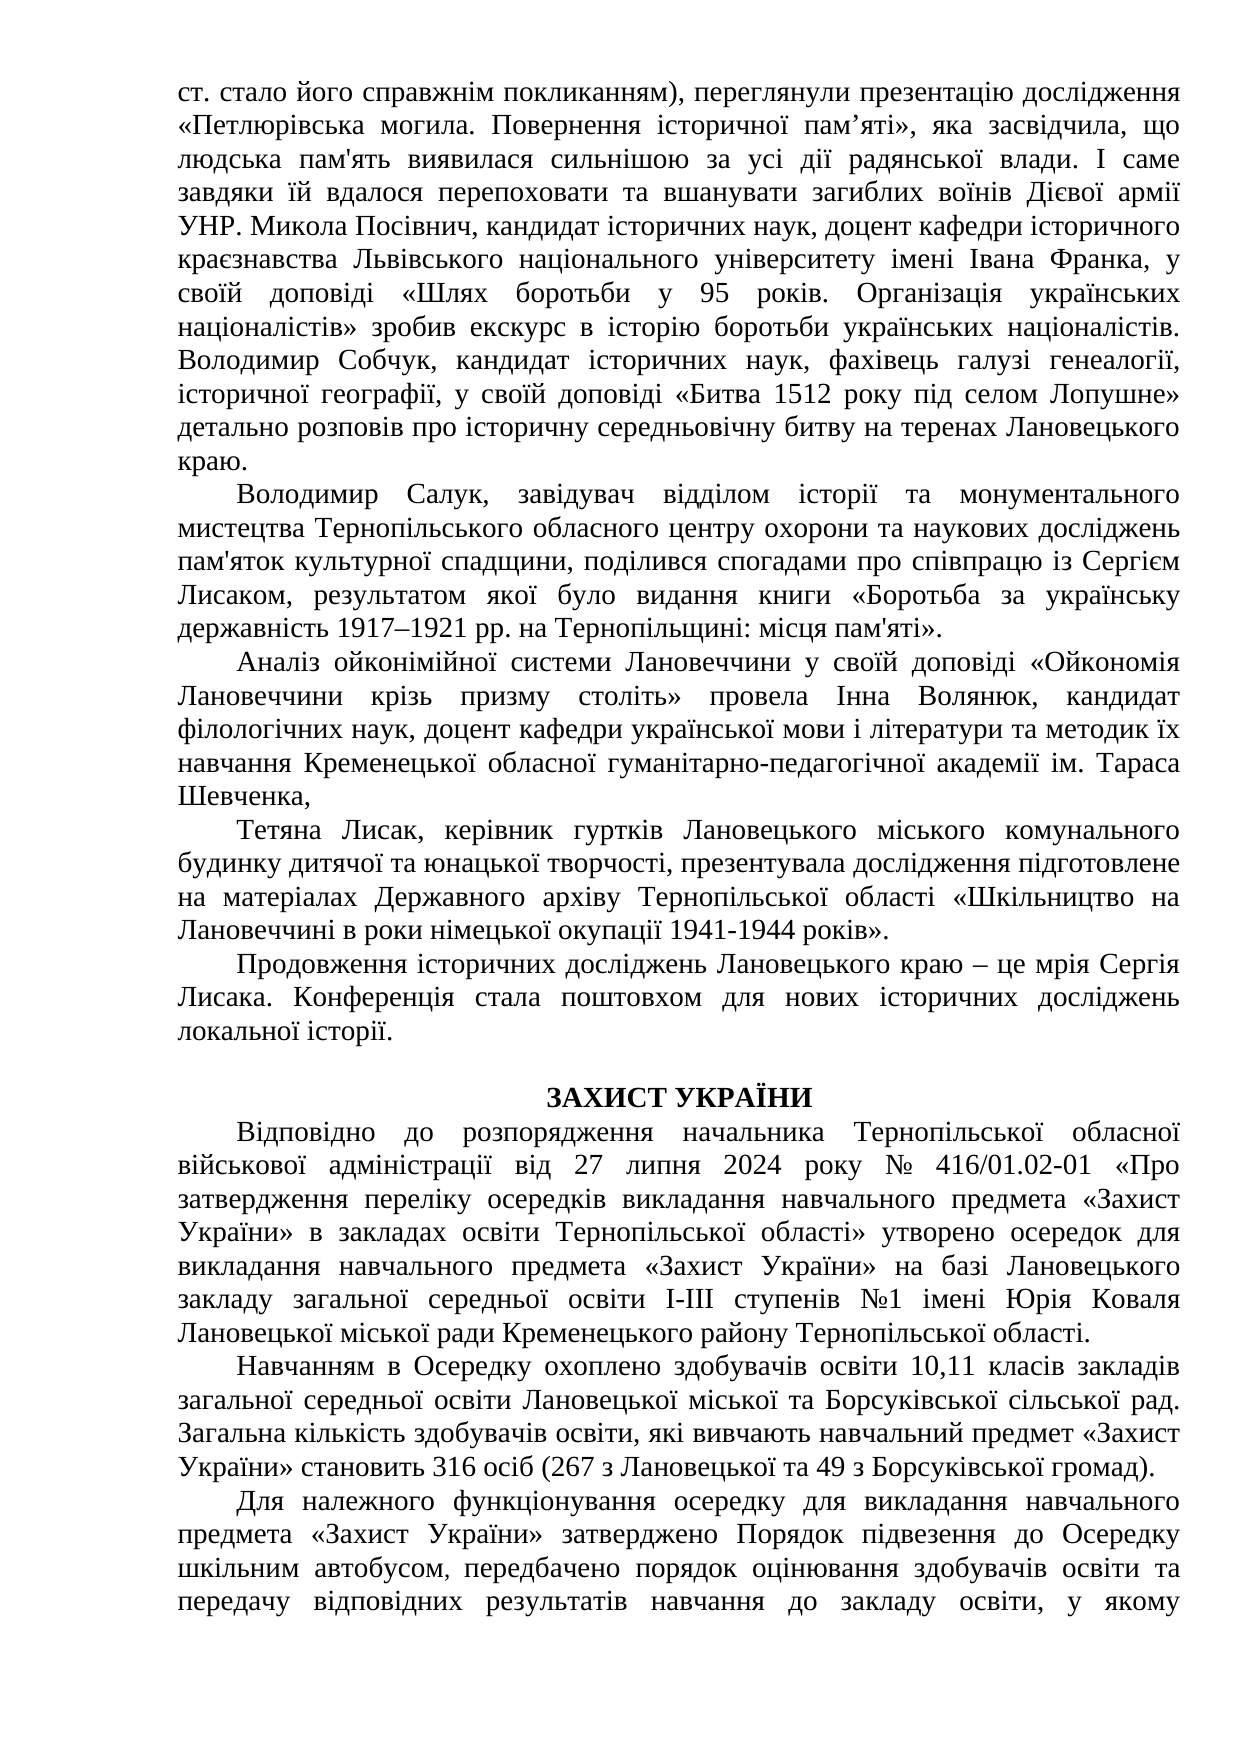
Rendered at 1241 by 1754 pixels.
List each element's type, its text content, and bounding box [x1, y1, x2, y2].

text Володимир Салук, завідувач відділом історії та монументального мистецтва Тернопільського обласного центру охорони та наукових досліджень пам'яток культурної спадщини, поділився спогадами про співпрацю із Сергієм Лисаком, результатом якої було видання книги «Боротьба за українську державність 1917–1921 рр. на Тернопільщині: місця пам'яті». [177, 476, 1181, 644]
text Відповідно до розпорядження начальника Тернопільської обласної військової адміністрації від 27 липня 2024 року № 416/01.02-01 «Про затвердження переліку осередків викладання навчального предмета «Захист України» в закладах освіти Тернопільської області» утворено осередок для викладання навчального предмета «Захист України» на базі Лановецького закладу загальної середньої освіти І-ІІІ ступенів №1 імені Юрія Коваля Лановецької міської ради Кременецького району Тернопільської області. [177, 1114, 1181, 1348]
text Продовження історичних досліджень Лановецького краю – це мрія Сергія Лисака. Конференція стала поштовхом для нових історичних досліджень локальної історії. [177, 946, 1181, 1047]
text Тетяна Лисак, керівник гуртків Лановецького міського комунального будинку дитячої та юнацької творчості, презентувала дослідження підготовлене на матеріалах Державного архіву Тернопільської області «Шкільництво на Лановеччині в роки німецької окупації 1941-1944 років». [177, 812, 1181, 946]
text Для належного функціонування осередку для викладання навчального предмета «Захист України» затверджено Порядок підвезення до Осередку шкільним автобусом, передбачено порядок оцінювання здобувачів освіти та передачу відповідних результатів навчання до закладу освіти, у якому [177, 1483, 1181, 1617]
text Навчанням в Осередку охоплено здобувачів освіти 10,11 класів закладів загальної середньої освіти Лановецької міської та Борсуківської сільської рад. Загальна кількість здобувачів освіти, які вивчають навчальний предмет «Захист України» становить 316 осіб (267 з Лановецької та 49 з Борсуківської громад). [177, 1348, 1181, 1483]
text ЗАХИСТ УКРАЇНИ [177, 1080, 1181, 1114]
text ст. стало його справжнім покликанням), переглянули презентацію дослідження «Петлюрівська могила. Повернення історичної пам’яті», яка засвідчила, що людська пам'ять виявилася сильнішою за усі дії радянської влади. І саме завдяки їй вдалося перепоховати та вшанувати загиблих воїнів Дієвої армії УНР. Микола Посівнич, кандидат історичних наук, доцент кафедри історичного краєзнавства Львівського національного університету імені Івана Франка, у своїй доповіді «Шлях боротьби у 95 років. Організація українських націоналістів» зробив екскурс в історію боротьби українських націоналістів. Володимир Собчук, кандидат історичних наук, фахівець галузі генеалогії, історичної географії, у своїй доповіді «Битва 1512 року під селом Лопушне» детально розповів про історичну середньовічну битву на теренах Лановецького краю. [177, 74, 1181, 476]
text Аналіз ойконімійної системи Лановеччини у своїй доповіді «Ойкономія Лановеччини крізь призму століть» провела Інна Волянюк, кандидат філологічних наук, доцент кафедри української мови і літератури та методик їх навчання Кременецької обласної гуманітарно-педагогічної академії ім. Тараса Шевченка, [177, 644, 1181, 812]
